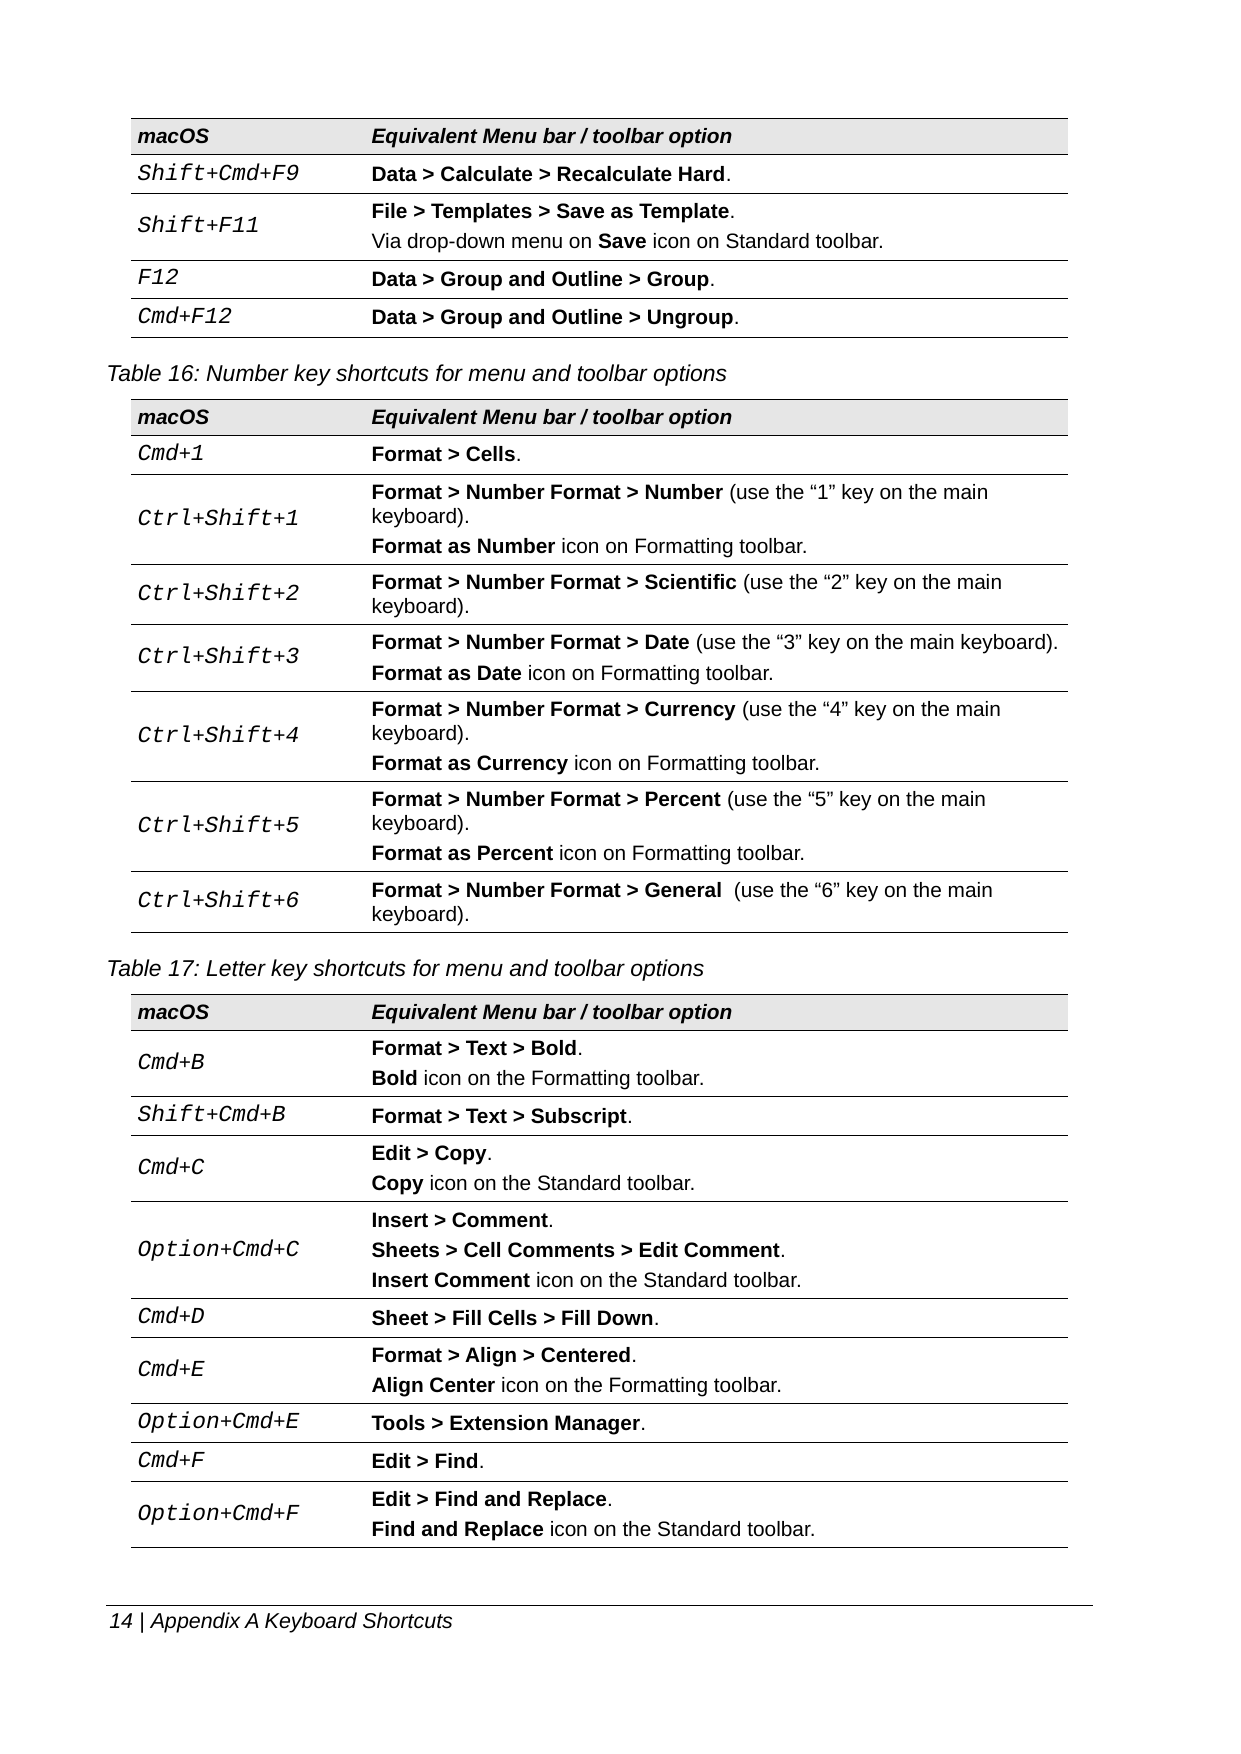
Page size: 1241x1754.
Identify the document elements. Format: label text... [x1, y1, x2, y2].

table_cell Data > Group and Outline > Group. [365, 261, 1068, 298]
table_cell Cmd+E [131, 1338, 365, 1403]
table_header macOS [131, 995, 365, 1030]
table_cell Ctrl+Shift+4 [131, 692, 365, 781]
table_cell Edit > Copy. Copy icon on the Standard toolbar. [365, 1136, 1068, 1201]
table_cell Option+Cmd+C [131, 1202, 365, 1298]
table_cell Data > Group and Outline > Ungroup. [365, 299, 1068, 337]
table_header macOS [131, 400, 365, 435]
text Table 16: Number key shortcuts for menu and toolbar options [106, 360, 1093, 387]
table_cell Option+Cmd+E [131, 1404, 365, 1442]
table_cell Shift+Cmd+F9 [131, 155, 365, 193]
table_cell Option+Cmd+F [131, 1482, 365, 1547]
table_cell Shift+F11 [131, 194, 365, 259]
table_cell Data > Calculate > Recalculate Hard. [365, 155, 1068, 193]
table_cell Cmd+C [131, 1136, 365, 1201]
table_cell Format > Number Format > Number (use the “1” key on the main keyboard). Format as Number icon on Formatting toolbar. [365, 475, 1068, 564]
table_header Equivalent Menu bar / toolbar option [365, 400, 1068, 435]
table_cell F12 [131, 261, 365, 298]
table_cell Insert > Comment. Sheets > Cell Comments > Edit Comment. Insert Comment icon on the Standard toolbar. [365, 1202, 1068, 1298]
table_cell Ctrl+Shift+1 [131, 475, 365, 564]
table_cell Format > Number Format > General (use the “6” key on the main keyboard). [365, 872, 1068, 932]
table_cell Edit > Find and Replace. Find and Replace icon on the Standard toolbar. [365, 1482, 1068, 1547]
table_cell Ctrl+Shift+3 [131, 625, 365, 691]
table_cell Sheet > Fill Cells > Fill Down. [365, 1299, 1068, 1337]
table_cell Ctrl+Shift+5 [131, 782, 365, 871]
table_cell Cmd+B [131, 1031, 365, 1096]
table_cell Ctrl+Shift+6 [131, 872, 365, 932]
table_header macOS [131, 119, 365, 154]
table_cell Format > Number Format > Currency (use the “4” key on the main keyboard). Format as Currency icon on Formatting toolbar. [365, 692, 1068, 781]
table_cell Shift+Cmd+B [131, 1097, 365, 1135]
table_cell Tools > Extension Manager. [365, 1404, 1068, 1442]
table_cell Format > Text > Subscript. [365, 1097, 1068, 1135]
table_cell Format > Align > Centered. Align Center icon on the Formatting toolbar. [365, 1338, 1068, 1403]
table_cell File > Templates > Save as Template. Via drop-down menu on Save icon on Standard toolbar. [365, 194, 1068, 259]
table_cell Ctrl+Shift+2 [131, 565, 365, 624]
table_header Equivalent Menu bar / toolbar option [365, 119, 1068, 154]
table_cell Format > Cells. [365, 436, 1068, 473]
table_cell Format > Number Format > Date (use the “3” key on the main keyboard). Format as Date icon on Formatting toolbar. [365, 625, 1068, 691]
table_cell Cmd+F12 [131, 299, 365, 337]
table_cell Cmd+D [131, 1299, 365, 1337]
text Table 17: Letter key shortcuts for menu and toolbar options [106, 955, 1093, 982]
table_cell Format > Number Format > Scientific (use the “2” key on the main keyboard). [365, 565, 1068, 624]
table_cell Edit > Find. [365, 1443, 1068, 1481]
table_cell Format > Text > Bold. Bold icon on the Formatting toolbar. [365, 1031, 1068, 1096]
table_cell Cmd+1 [131, 436, 365, 473]
table_cell Format > Number Format > Percent (use the “5” key on the main keyboard). Format as Percent icon on Formatting toolbar. [365, 782, 1068, 871]
table_cell Cmd+F [131, 1443, 365, 1481]
table_header Equivalent Menu bar / toolbar option [365, 995, 1068, 1030]
